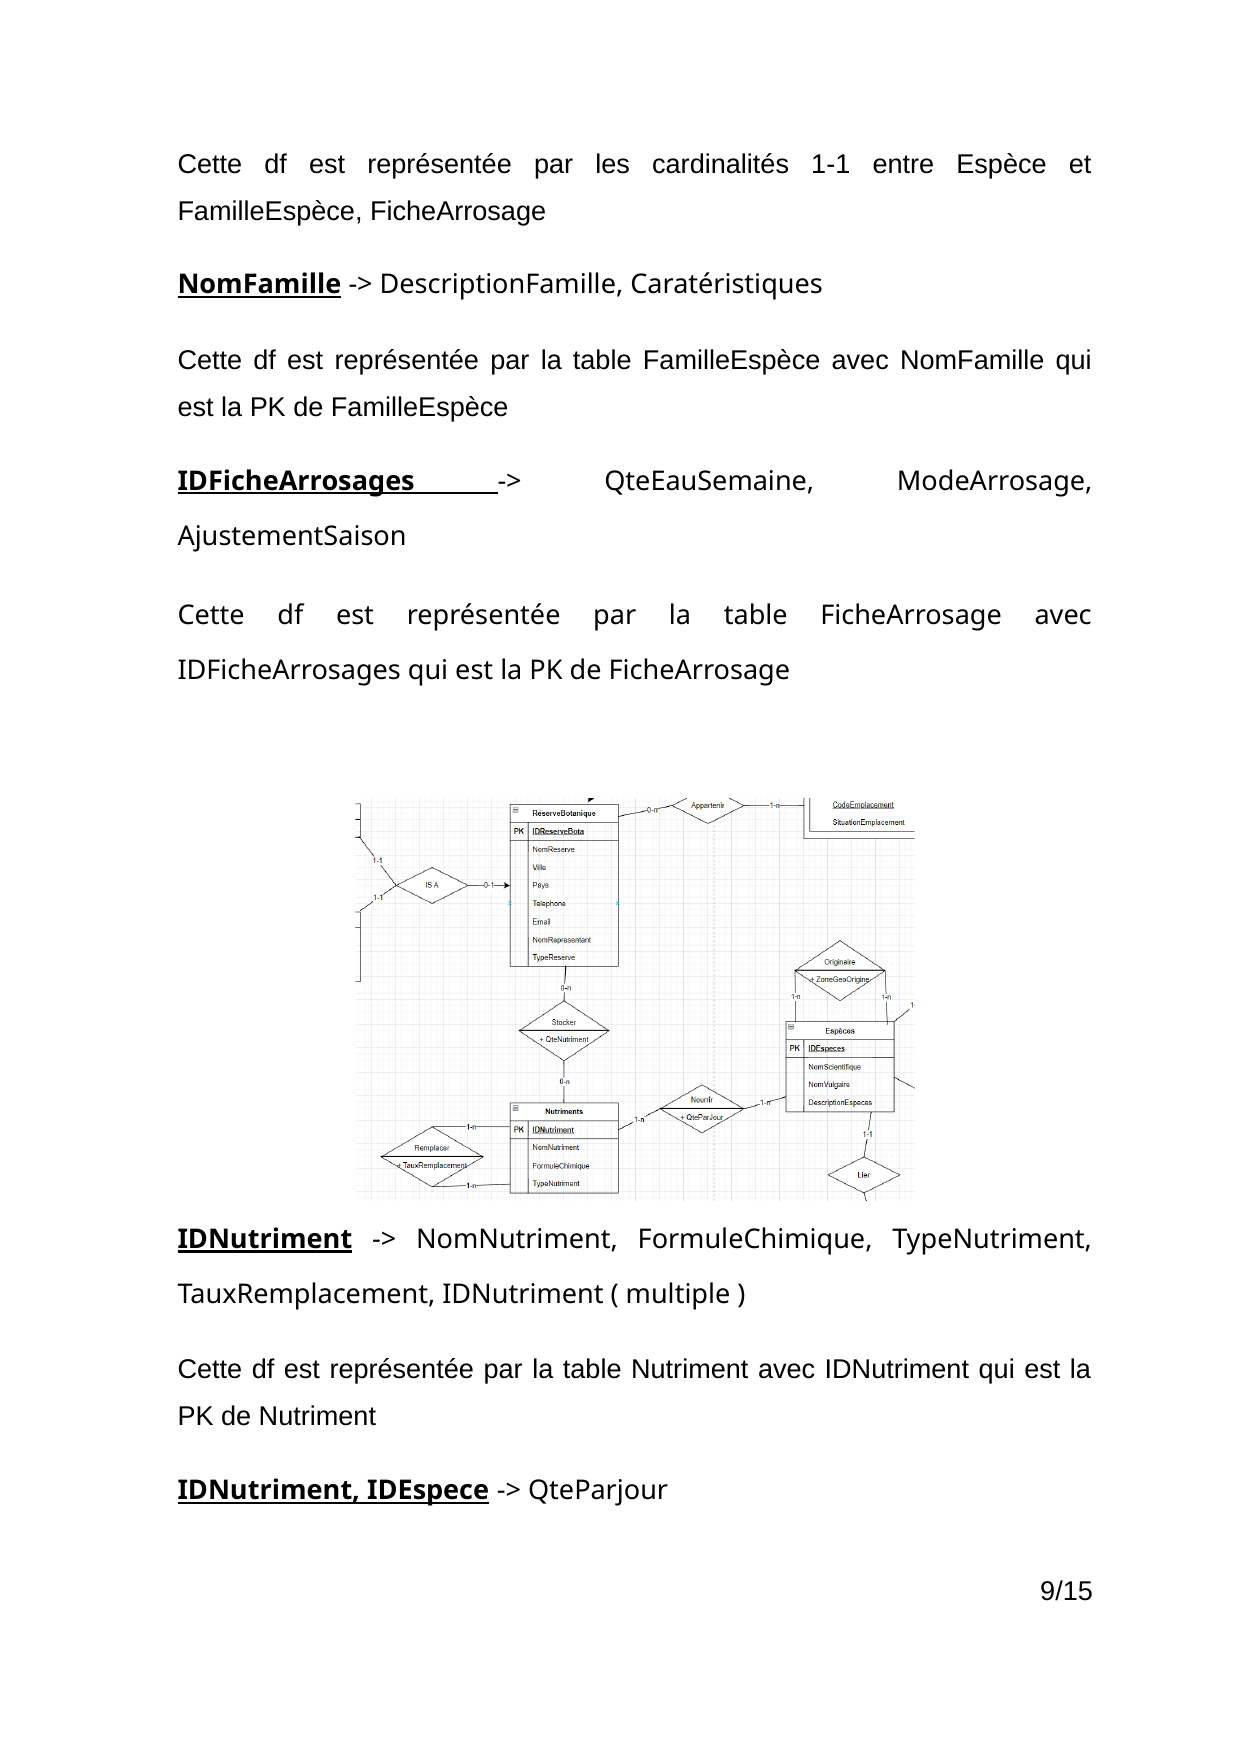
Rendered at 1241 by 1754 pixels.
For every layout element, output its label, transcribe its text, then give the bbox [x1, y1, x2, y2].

picture [355, 798, 915, 1201]
text IDNutriment, IDEspece -> QteParjour [177, 1471, 1093, 1508]
text IDNutriment -> NomNutriment, FormuleChimique, TypeNutriment, TauxRemplacement, IDNutriment ( multiple ) [177, 816, 1093, 1312]
text NomFamille -> DescriptionFamille, Caratéristiques [177, 265, 1093, 302]
text Cette df est représentée par la table FicheArrosage avec IDFicheArrosages qui est la PK de FicheArrosage [177, 595, 1093, 687]
text Cette df est représentée par les cardinalités 1-1 entre Espèce et FamilleEspèce, FicheArrosage [177, 148, 1093, 226]
text Cette df est représentée par la table FamilleEspèce avec NomFamille qui est la PK de FamilleEspèce [177, 344, 1093, 422]
text IDFicheArrosages -> QteEauSemaine, ModeArrosage, AjustementSaison [177, 461, 1093, 553]
text Cette df est représentée par la table Nutriment avec IDNutriment qui est la PK de Nutriment [177, 1353, 1093, 1432]
